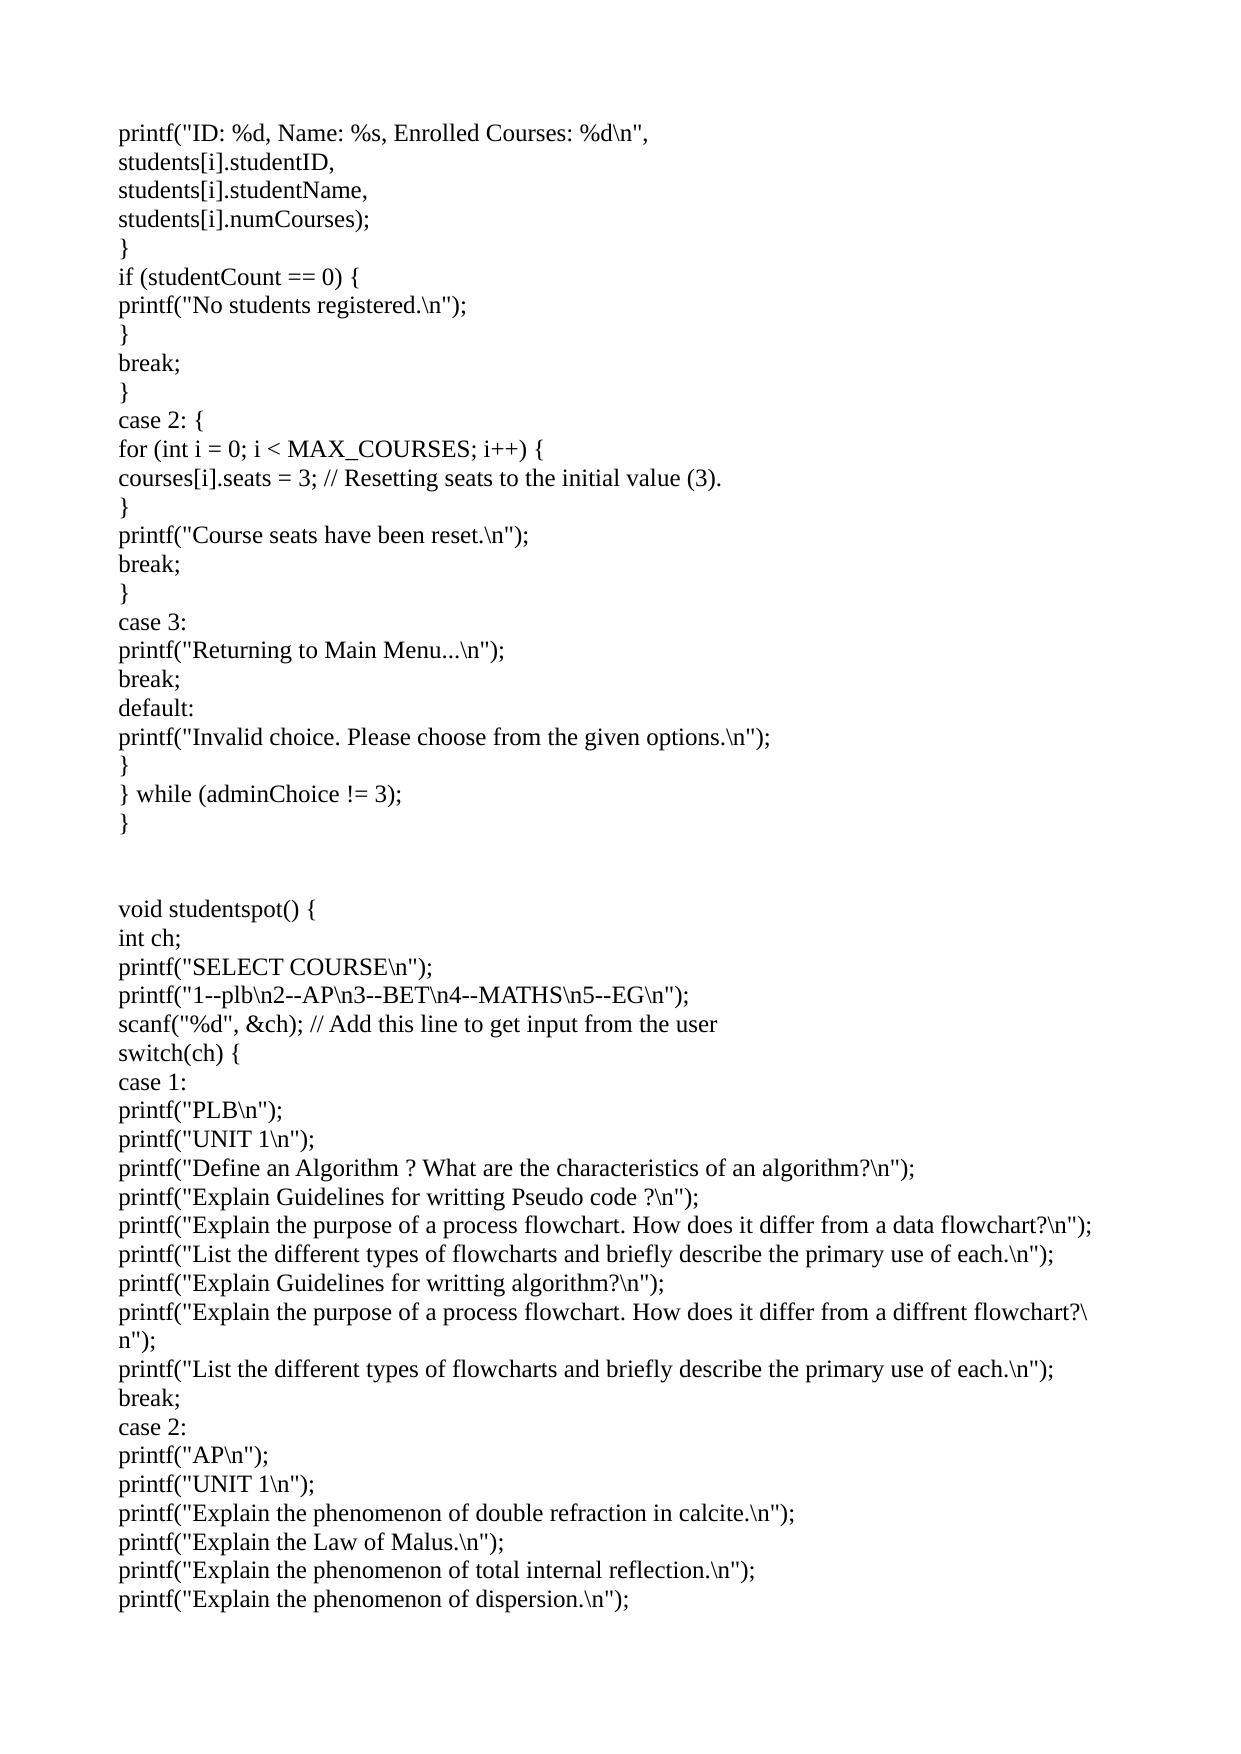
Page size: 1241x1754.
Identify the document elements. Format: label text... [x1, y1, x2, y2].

text break; [118, 348, 1122, 377]
text printf("ID: %d, Name: %s, Enrolled Courses: %d\n", [118, 118, 1122, 147]
text printf("Explain the purpose of a process flowchart. How does it differ from a data flowchart?\n"); [118, 1211, 1122, 1239]
text } [118, 233, 1122, 262]
text for (int i = 0; i < MAX_COURSES; i++) { [118, 434, 1122, 463]
text courses[i].seats = 3; // Resetting seats to the initial value (3). [118, 463, 1122, 492]
text students[i].numCourses); [118, 204, 1122, 233]
text scanf("%d", &ch); // Add this line to get input from the user [118, 1009, 1122, 1038]
text printf("UNIT 1\n"); [118, 1124, 1122, 1153]
text case 2: [118, 1412, 1122, 1441]
text printf("Explain Guidelines for writting algorithm?\n"); [118, 1268, 1122, 1297]
text break; [118, 664, 1122, 693]
text } [118, 808, 1122, 837]
text students[i].studentName, [118, 176, 1122, 204]
text printf("List the different types of flowcharts and briefly describe the primary use of each.\n"); [118, 1354, 1122, 1383]
text } while (adminChoice != 3); [118, 779, 1122, 808]
text } [118, 492, 1122, 521]
text } [118, 578, 1122, 607]
text } [118, 377, 1122, 406]
text students[i].studentID, [118, 147, 1122, 176]
text case 1: [118, 1067, 1122, 1096]
text } [118, 751, 1122, 779]
text printf("1--plb\n2--AP\n3--BET\n4--MATHS\n5--EG\n"); [118, 981, 1122, 1009]
text printf("Invalid choice. Please choose from the given options.\n"); [118, 722, 1122, 751]
text default: [118, 693, 1122, 722]
text printf("Explain the phenomenon of double refraction in calcite.\n"); [118, 1498, 1122, 1527]
text switch(ch) { [118, 1038, 1122, 1067]
text printf("Explain the phenomenon of dispersion.\n"); [118, 1584, 1122, 1613]
text printf("Define an Algorithm ? What are the characteristics of an algorithm?\n"); [118, 1153, 1122, 1182]
text case 2: { [118, 406, 1122, 434]
text int ch; [118, 923, 1122, 952]
text printf("List the different types of flowcharts and briefly describe the primary use of each.\n"); [118, 1239, 1122, 1268]
text printf("No students registered.\n"); [118, 291, 1122, 319]
text printf("AP\n"); [118, 1441, 1122, 1469]
text } [118, 319, 1122, 348]
text break; [118, 549, 1122, 578]
text printf("UNIT 1\n"); [118, 1469, 1122, 1498]
text printf("Explain the phenomenon of total internal reflection.\n"); [118, 1556, 1122, 1584]
text printf("Explain the purpose of a process flowchart. How does it differ from a diffrent flowchart?\n"); [118, 1297, 1122, 1354]
text printf("Returning to Main Menu...\n"); [118, 636, 1122, 664]
text case 3: [118, 607, 1122, 636]
text if (studentCount == 0) { [118, 262, 1122, 291]
text printf("Explain the Law of Malus.\n"); [118, 1527, 1122, 1556]
text printf("Course seats have been reset.\n"); [118, 521, 1122, 549]
text printf("PLB\n"); [118, 1096, 1122, 1124]
text printf("Explain Guidelines for writting Pseudo code ?\n"); [118, 1182, 1122, 1211]
text void studentspot() { [118, 894, 1122, 923]
text printf("SELECT COURSE\n"); [118, 952, 1122, 981]
text break; [118, 1383, 1122, 1412]
